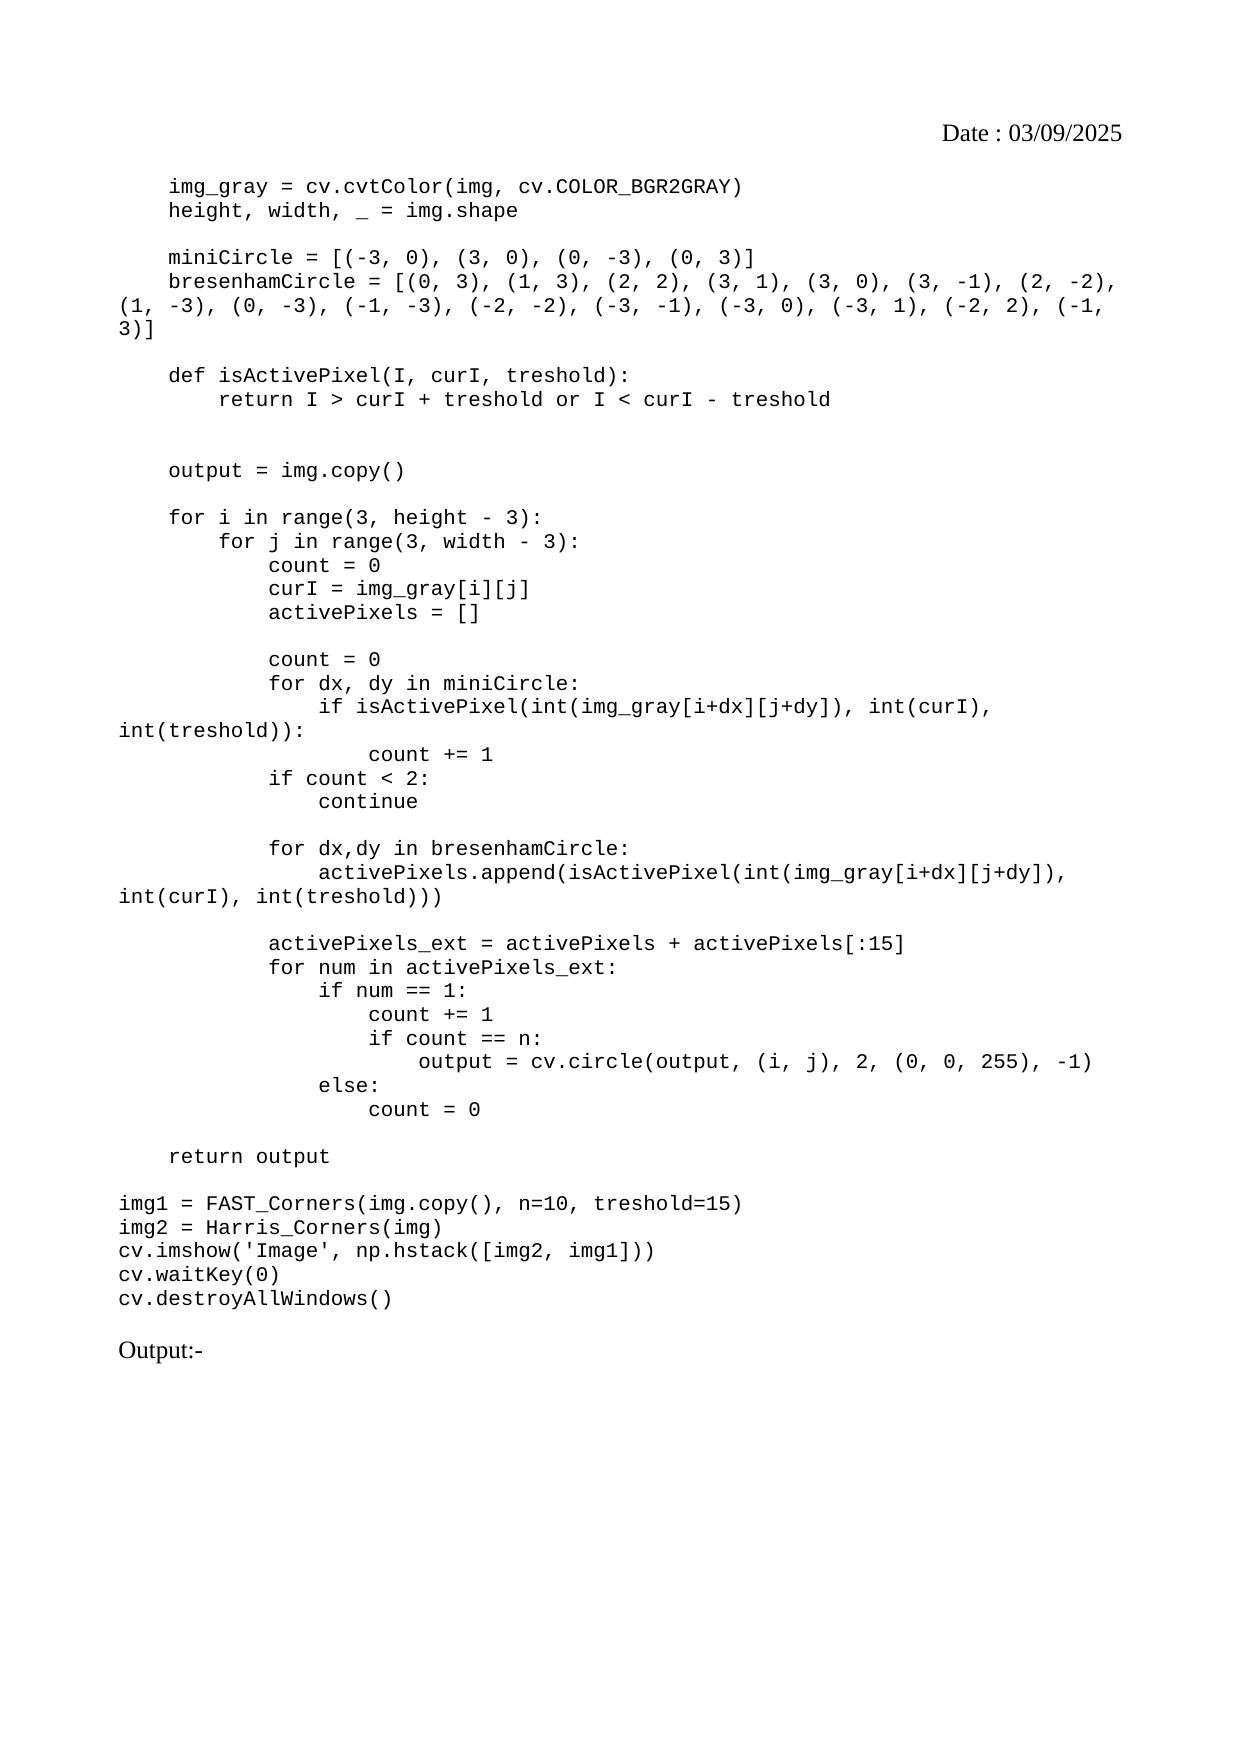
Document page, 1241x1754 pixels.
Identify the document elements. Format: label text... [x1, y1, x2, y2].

text continue [118, 791, 1122, 815]
text count = 0 [118, 555, 1122, 578]
text img1 = FAST_Corners(img.copy(), n=10, treshold=15) [118, 1193, 1122, 1217]
text for j in range(3, width - 3): [118, 531, 1122, 555]
text if isActivePixel(int(img_gray[i+dx][j+dy]), int(curI), int(treshold)): [118, 697, 1122, 744]
text else: [118, 1075, 1122, 1098]
text bresenhamCircle = [(0, 3), (1, 3), (2, 2), (3, 1), (3, 0), (3, -1), (2, -2), (1, -3), (0, -3), (-1, -3), (-2, -2), (-3, -1), (-3, 0), (-3, 1), (-2, 2), (-1, 3)] [118, 271, 1122, 342]
text Output:- [118, 1335, 1122, 1364]
text for dx,dy in bresenhamCircle: [118, 838, 1122, 862]
text output = cv.circle(output, (i, j), 2, (0, 0, 255), -1) [118, 1051, 1122, 1075]
text activePixels_ext = activePixels + activePixels[:15] [118, 933, 1122, 957]
text for dx, dy in miniCircle: [118, 673, 1122, 697]
text if count == n: [118, 1028, 1122, 1051]
text count += 1 [118, 1004, 1122, 1028]
text cv.destroyAllWindows() [118, 1288, 1122, 1311]
text return I > curI + treshold or I < curI - treshold [118, 389, 1122, 413]
text count = 0 [118, 1098, 1122, 1122]
text activePixels.append(isActivePixel(int(img_gray[i+dx][j+dy]), int(curI), int(treshold))) [118, 862, 1122, 909]
text if count < 2: [118, 767, 1122, 791]
text count += 1 [118, 744, 1122, 767]
text for num in activePixels_ext: [118, 957, 1122, 980]
text cv.waitKey(0) [118, 1264, 1122, 1288]
text cv.imshow('Image', np.hstack([img2, img1])) [118, 1240, 1122, 1264]
text if num == 1: [118, 980, 1122, 1004]
text height, width, _ = img.shape [118, 200, 1122, 224]
text count = 0 [118, 649, 1122, 673]
text img_gray = cv.cvtColor(img, cv.COLOR_BGR2GRAY) [118, 176, 1122, 200]
text curI = img_gray[i][j] [118, 578, 1122, 602]
text miniCircle = [(-3, 0), (3, 0), (0, -3), (0, 3)] [118, 247, 1122, 271]
text def isActivePixel(I, curI, treshold): [118, 366, 1122, 389]
text for i in range(3, height - 3): [118, 507, 1122, 531]
text activePixels = [] [118, 602, 1122, 626]
text output = img.copy() [118, 460, 1122, 484]
text img2 = Harris_Corners(img) [118, 1217, 1122, 1240]
text return output [118, 1146, 1122, 1169]
